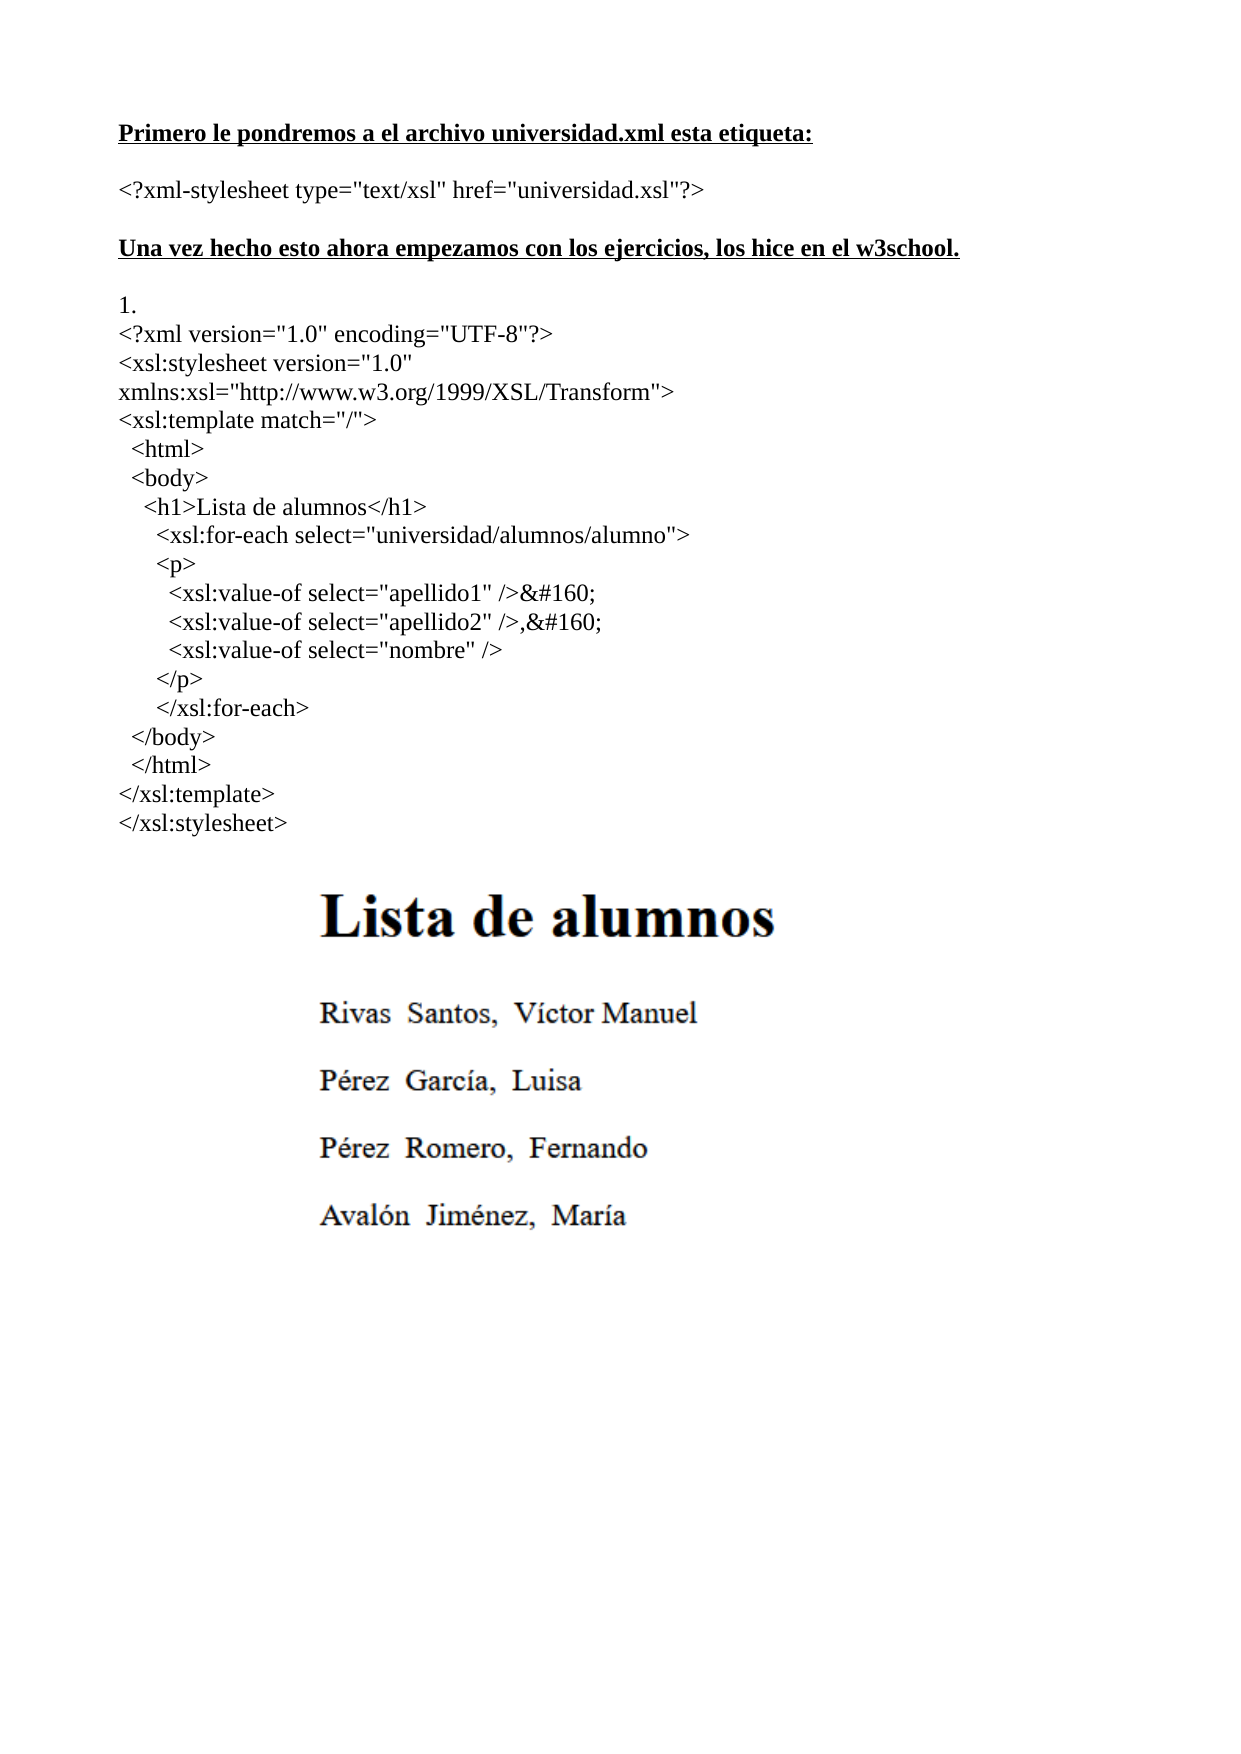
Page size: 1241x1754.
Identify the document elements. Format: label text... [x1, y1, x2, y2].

text <xsl:value-of select="apellido1" />&#160; [118, 578, 1122, 607]
text <?xml version="1.0" encoding="UTF-8"?> [118, 319, 1122, 348]
text Primero le pondremos a el archivo universidad.xml esta etiqueta: [118, 118, 1122, 147]
text 1. [118, 291, 1122, 319]
text </body> [118, 722, 1122, 751]
text <body> [118, 463, 1122, 492]
text </p> [118, 664, 1122, 693]
text Una vez hecho esto ahora empezamos con los ejercicios, los hice en el w3school. [118, 233, 1122, 262]
text </html> [118, 751, 1122, 779]
text </xsl:stylesheet> [118, 808, 1122, 837]
text <xsl:template match="/"> [118, 406, 1122, 434]
text <xsl:value-of select="apellido2" />,&#160; [118, 607, 1122, 636]
text </xsl:for-each> [118, 693, 1122, 722]
text <xsl:value-of select="nombre" /> [118, 636, 1122, 664]
picture [292, 865, 948, 1285]
text <html> [118, 434, 1122, 463]
text <xsl:stylesheet version="1.0" [118, 348, 1122, 377]
text <p> [118, 549, 1122, 578]
text <h1>Lista de alumnos</h1> [118, 492, 1122, 521]
text <xsl:for-each select="universidad/alumnos/alumno"> [118, 521, 1122, 549]
text </xsl:template> [118, 779, 1122, 808]
text <?xml-stylesheet type="text/xsl" href="universidad.xsl"?> [118, 176, 1122, 204]
text xmlns:xsl="http://www.w3.org/1999/XSL/Transform"> [118, 377, 1122, 406]
